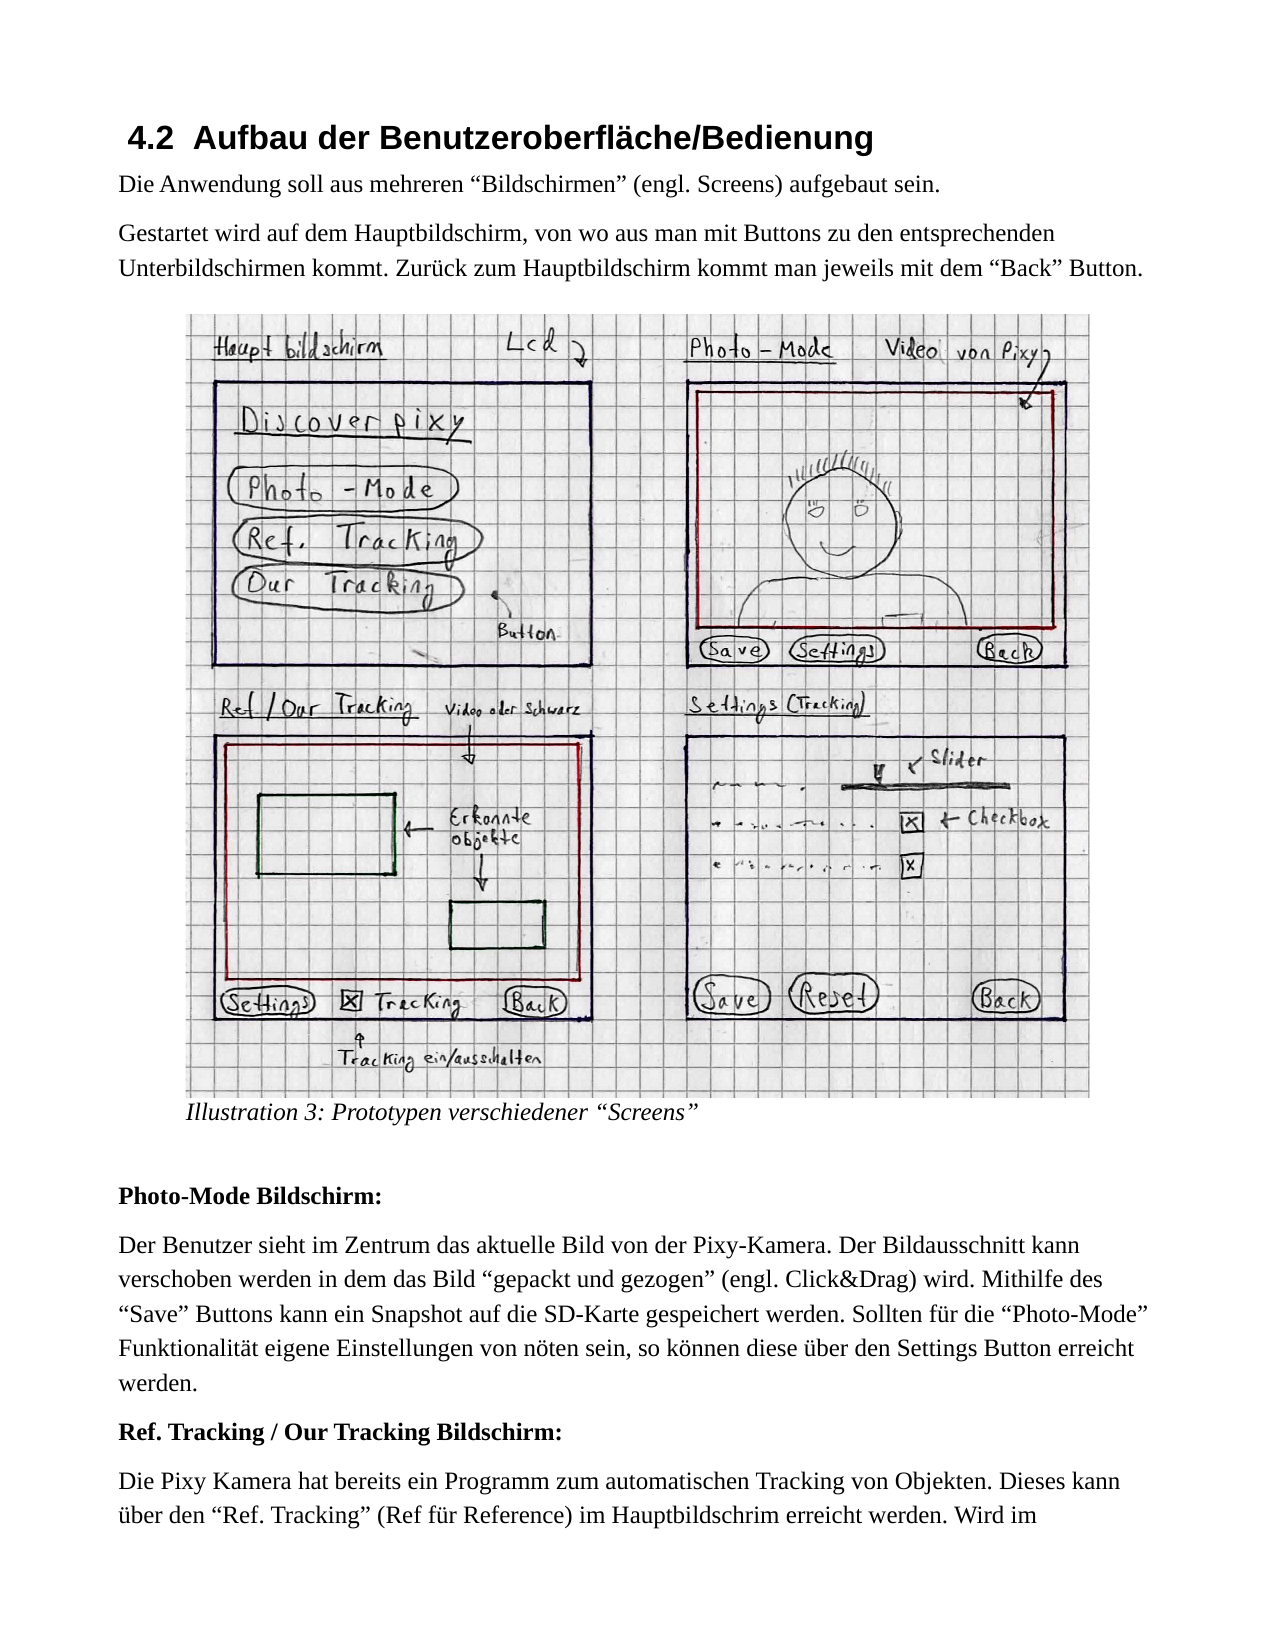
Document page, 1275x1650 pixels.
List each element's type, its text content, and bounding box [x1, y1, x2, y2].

text Die Pixy Kamera hat bereits ein Programm zum automatischen Tracking von Objekten. Dieses kann über den “Ref. Tracking” (Ref für Reference) im Hauptbildschrim erreicht werden. Wird im [118, 1466, 1157, 1529]
text Ref. Tracking / Our Tracking Bildschirm: [118, 1417, 1157, 1446]
text Die Anwendung soll aus mehreren “Bildschirmen” (engl. Screens) aufgebaut sein. [118, 169, 1157, 198]
text Gestartet wird auf dem Hauptbildschirm, von wo aus man mit Buttons zu den entsprechenden Unterbildschirmen kommt. Zurück zum Hauptbildschirm kommt man jeweils mit dem “Back” Button. [118, 218, 1157, 282]
text Der Benutzer sieht im Zentrum das aktuelle Bild von der Pixy-Kamera. Der Bildausschnitt kann verschoben werden in dem das Bild “gepackt und gezogen” (engl. Click&Drag) wird. Mithilfe des “Save” Buttons kann ein Snapshot auf die SD-Karte gespeichert werden. Sollten für die “Photo-Mode” Funktionalität eigene Einstellungen von nöten sein, so können diese über den Settings Button erreicht werden. [118, 1230, 1157, 1397]
text Illustration 3: Prototypen verschiedener “Screens” [186, 1098, 1089, 1126]
picture [185, 314, 1090, 1098]
subtitle Aufbau der Benutzeroberfläche/Bedienung [118, 118, 1157, 157]
text Photo-Mode Bildschirm: [118, 1181, 1157, 1210]
